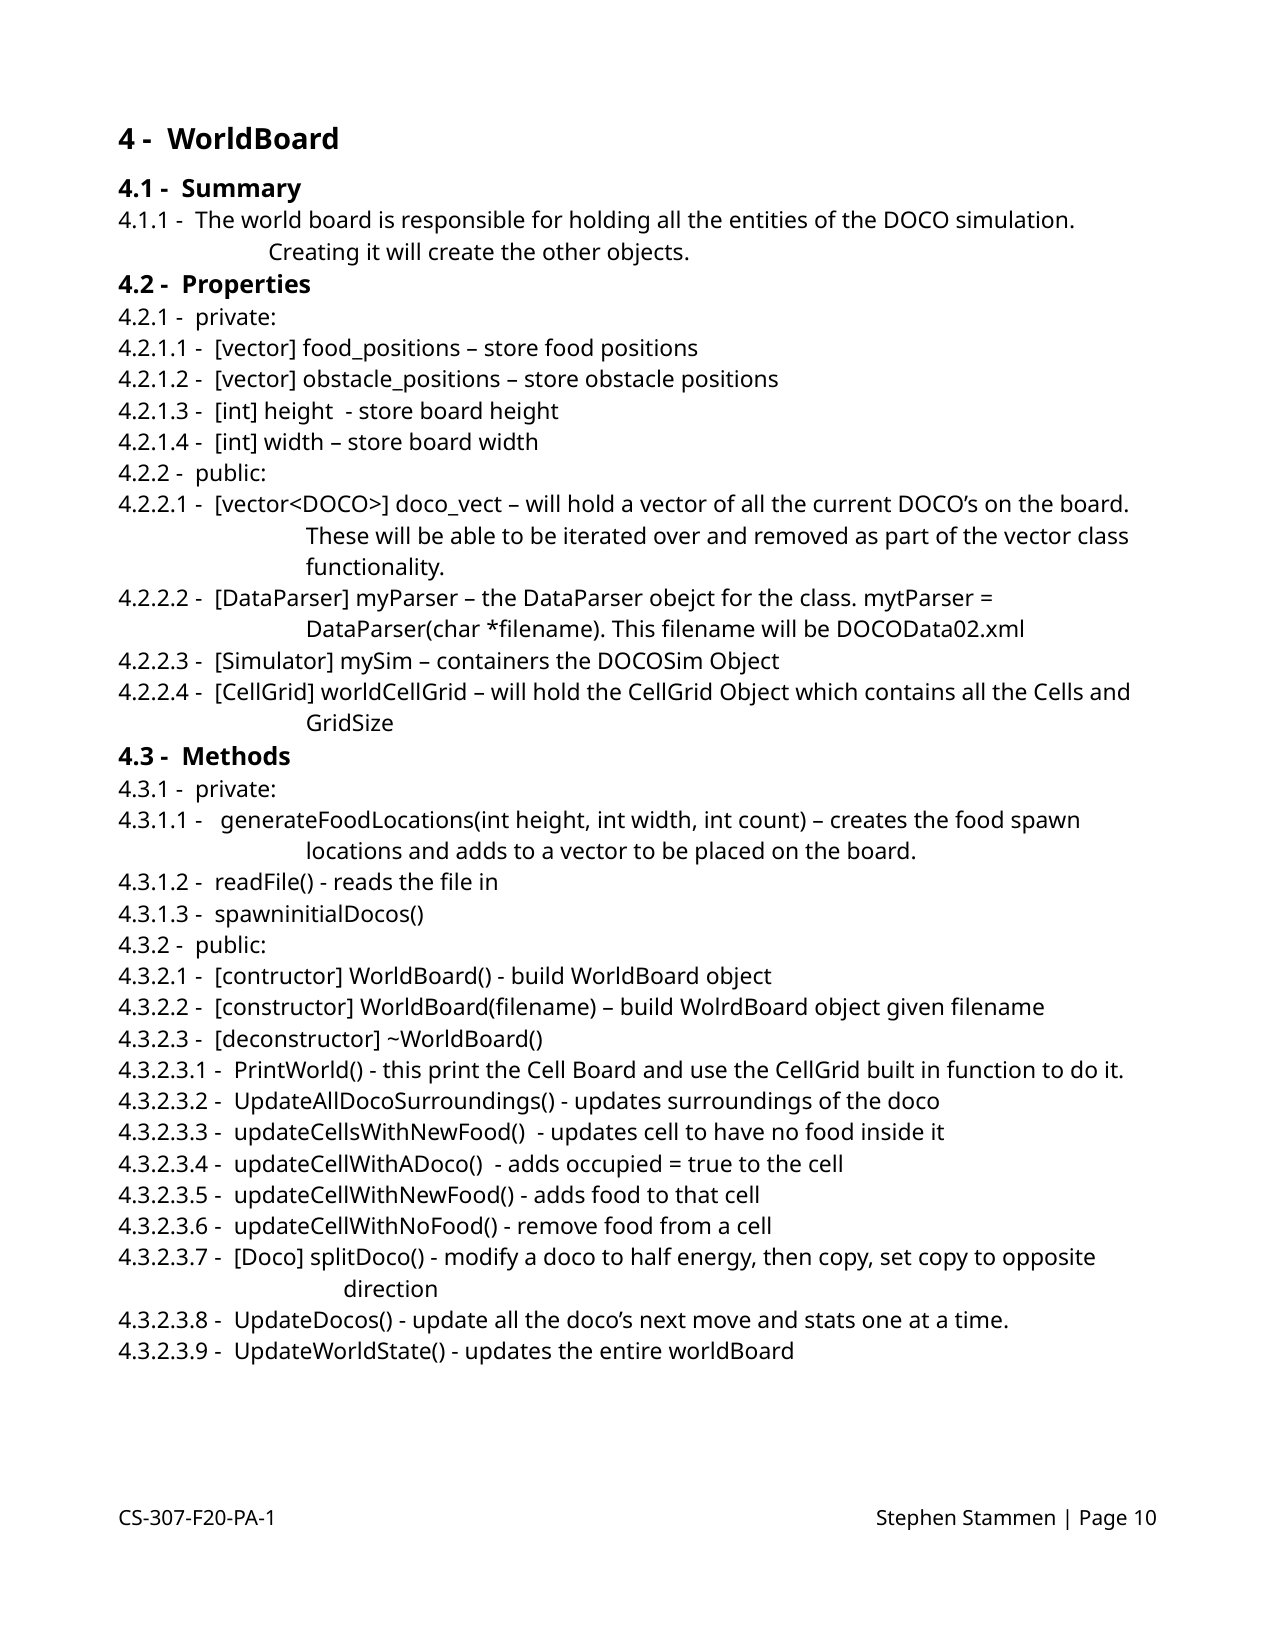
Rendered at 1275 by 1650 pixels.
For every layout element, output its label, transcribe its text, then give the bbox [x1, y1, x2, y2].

list public: [118, 929, 1157, 960]
list [DataParser] myParser – the DataParser obejct for the class. mytParser = DataParser(char *filename). This filename will be DOCOData02.xml [118, 582, 1157, 645]
list [int] width – store board width [118, 426, 1157, 457]
subtitle WorldBoard [118, 118, 1157, 158]
list generateFoodLocations(int height, int width, int count) – creates the food spawn locations and adds to a vector to be placed on the board. [118, 804, 1157, 866]
list UpdateDocos() - update all the doco’s next move and stats one at a time. [118, 1304, 1157, 1335]
list [vector] obstacle_positions – store obstacle positions [118, 363, 1157, 395]
list updateCellWithNoFood() - remove food from a cell [118, 1210, 1157, 1241]
list [vector] food_positions – store food positions [118, 332, 1157, 363]
list Summary [118, 170, 1157, 204]
list The world board is responsible for holding all the entities of the DOCO simulation. Creating it will create the other objects. [118, 204, 1157, 267]
list public: [118, 457, 1157, 488]
list [deconstructor] ~WorldBoard() [118, 1022, 1157, 1054]
list readFile() - reads the file in [118, 866, 1157, 897]
list [Doco] splitDoco() - modify a doco to half energy, then copy, set copy to opposite direction [118, 1241, 1157, 1304]
list [vector<DOCO>] doco_vect – will hold a vector of all the current DOCO’s on the board. These will be able to be iterated over and removed as part of the vector class functionality. [118, 488, 1157, 582]
list updateCellWithADoco() - adds occupied = true to the cell [118, 1147, 1157, 1179]
list updateCellWithNewFood() - adds food to that cell [118, 1179, 1157, 1210]
list PrintWorld() - this print the Cell Board and use the CellGrid built in function to do it. [118, 1054, 1157, 1085]
list private: [118, 301, 1157, 332]
list Methods [118, 738, 1157, 772]
list UpdateAllDocoSurroundings() - updates surroundings of the doco [118, 1085, 1157, 1116]
list UpdateWorldState() - updates the entire worldBoard [118, 1335, 1157, 1366]
list private: [118, 772, 1157, 804]
list updateCellsWithNewFood() - updates cell to have no food inside it [118, 1116, 1157, 1147]
list [int] height - store board height [118, 395, 1157, 426]
list [Simulator] mySim – containers the DOCOSim Object [118, 645, 1157, 676]
list spawninitialDocos() [118, 897, 1157, 929]
list [contructor] WorldBoard() - build WorldBoard object [118, 960, 1157, 991]
list [constructor] WorldBoard(filename) – build WolrdBoard object given filename [118, 991, 1157, 1022]
list Properties [118, 267, 1157, 301]
list [CellGrid] worldCellGrid – will hold the CellGrid Object which contains all the Cells and GridSize [118, 676, 1157, 738]
